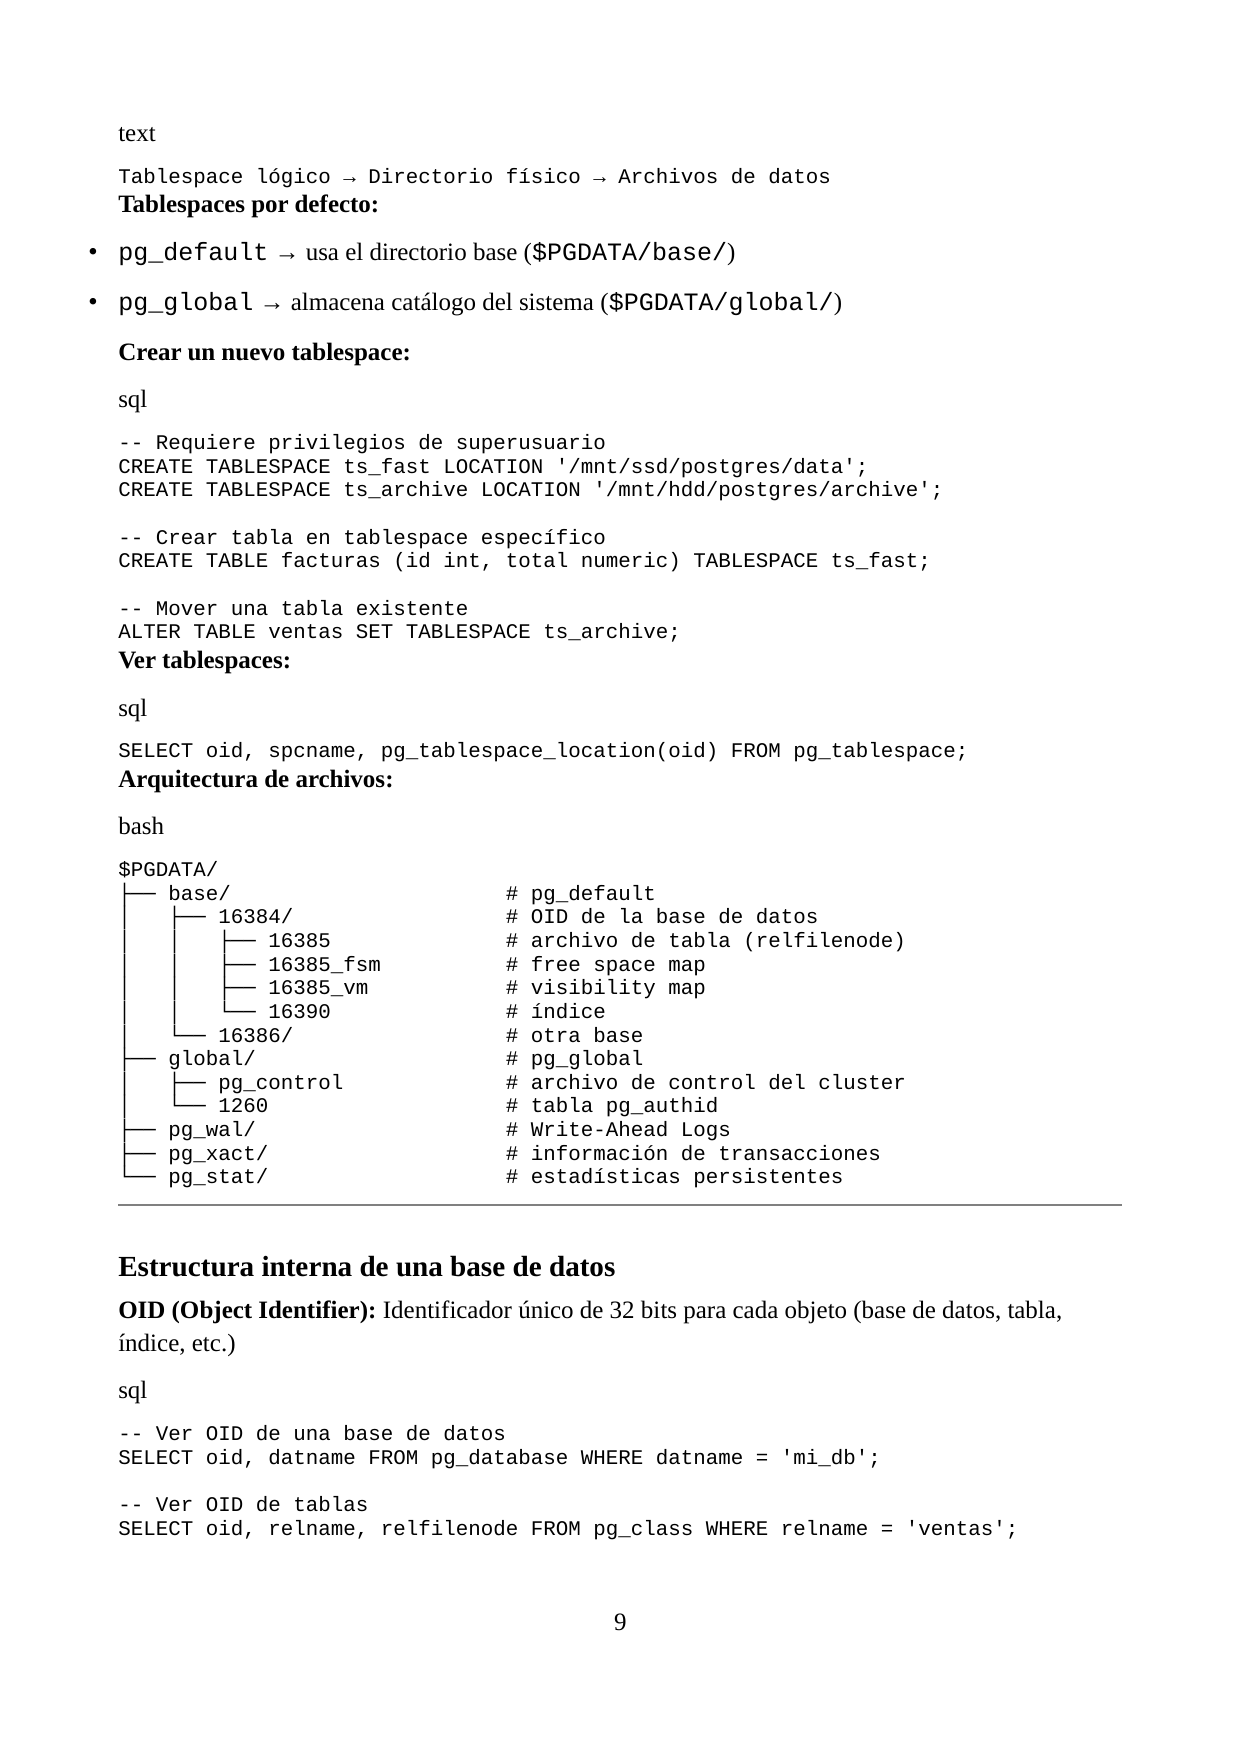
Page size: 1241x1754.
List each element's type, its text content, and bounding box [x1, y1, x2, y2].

text sql [118, 693, 1122, 721]
text CREATE TABLE facturas (id int, total numeric) TABLESPACE ts_fast; [118, 550, 1122, 574]
text -- Crear tabla en tablespace específico [118, 527, 1122, 550]
text ├── global/ # pg_global [118, 1048, 1122, 1072]
text │ │ └── 16390 # índice [175, 1001, 1122, 1024]
text │ ├── pg_control # archivo de control del cluster [175, 1072, 1122, 1096]
text -- Ver OID de tablas [118, 1494, 1122, 1518]
text Ver tablespaces: [118, 645, 1122, 674]
text Crear un nuevo tablespace: [118, 337, 1122, 366]
text └── pg_stat/ # estadísticas persistentes [118, 1166, 1122, 1190]
subtitle Estructura interna de una base de datos [118, 1249, 1122, 1282]
text │ │ ├── 16385_fsm # free space map [225, 954, 1122, 977]
text ├── base/ # pg_default [125, 883, 1122, 906]
text │ │ └── 16390 # índice [125, 1001, 174, 1024]
text bash [118, 811, 1122, 840]
text │ └── 16386/ # otra base [118, 1024, 1122, 1048]
text Tablespaces por defecto: [118, 189, 1122, 218]
list pg_default → usa el directorio base ($PGDATA/base/) [118, 237, 1122, 268]
text -- Ver OID de una base de datos [118, 1423, 1122, 1447]
text sql [118, 1376, 1122, 1404]
text ├── pg_xact/ # información de transacciones [125, 1143, 1122, 1166]
text │ └── 1260 # tabla pg_authid [118, 1096, 1122, 1119]
text SELECT oid, datname FROM pg_database WHERE datname = 'mi_db'; [118, 1447, 1122, 1471]
text OID (Object Identifier): Identificador único de 32 bits para cada objeto (base de datos, tabla, índice, etc.) [118, 1295, 1122, 1357]
text SELECT oid, spcname, pg_tablespace_location(oid) FROM pg_tablespace; [118, 740, 1122, 764]
list pg_global → almacena catálogo del sistema ($PGDATA/global/) [118, 287, 1122, 318]
text -- Requiere privilegios de superusuario [118, 432, 1122, 456]
text sql [118, 384, 1122, 413]
text CREATE TABLESPACE ts_fast LOCATION '/mnt/ssd/postgres/data'; [118, 456, 1122, 479]
text ├── pg_wal/ # Write-Ahead Logs [118, 1119, 1122, 1143]
text Tablespace lógico → Directorio físico → Archivos de datos [118, 166, 1122, 189]
text CREATE TABLESPACE ts_archive LOCATION '/mnt/hdd/postgres/archive'; [118, 479, 1122, 503]
text │ │ ├── 16385 # archivo de tabla (relfilenode) [118, 930, 1122, 954]
text │ ├── pg_control # archivo de control del cluster [125, 1072, 174, 1096]
text -- Mover una tabla existente [118, 598, 1122, 621]
text ALTER TABLE ventas SET TABLESPACE ts_archive; [118, 621, 1122, 645]
text $PGDATA/ [118, 859, 1122, 883]
text │ │ ├── 16385_fsm # free space map [175, 954, 224, 977]
text │ │ ├── 16385_fsm # free space map [125, 954, 174, 977]
text │ │ ├── 16385_vm # visibility map [118, 977, 1122, 1001]
text Arquitectura de archivos: [118, 764, 1122, 793]
text │ ├── 16384/ # OID de la base de datos [118, 906, 1122, 930]
text SELECT oid, relname, relfilenode FROM pg_class WHERE relname = 'ventas'; [118, 1518, 1122, 1541]
text text [118, 118, 1122, 147]
